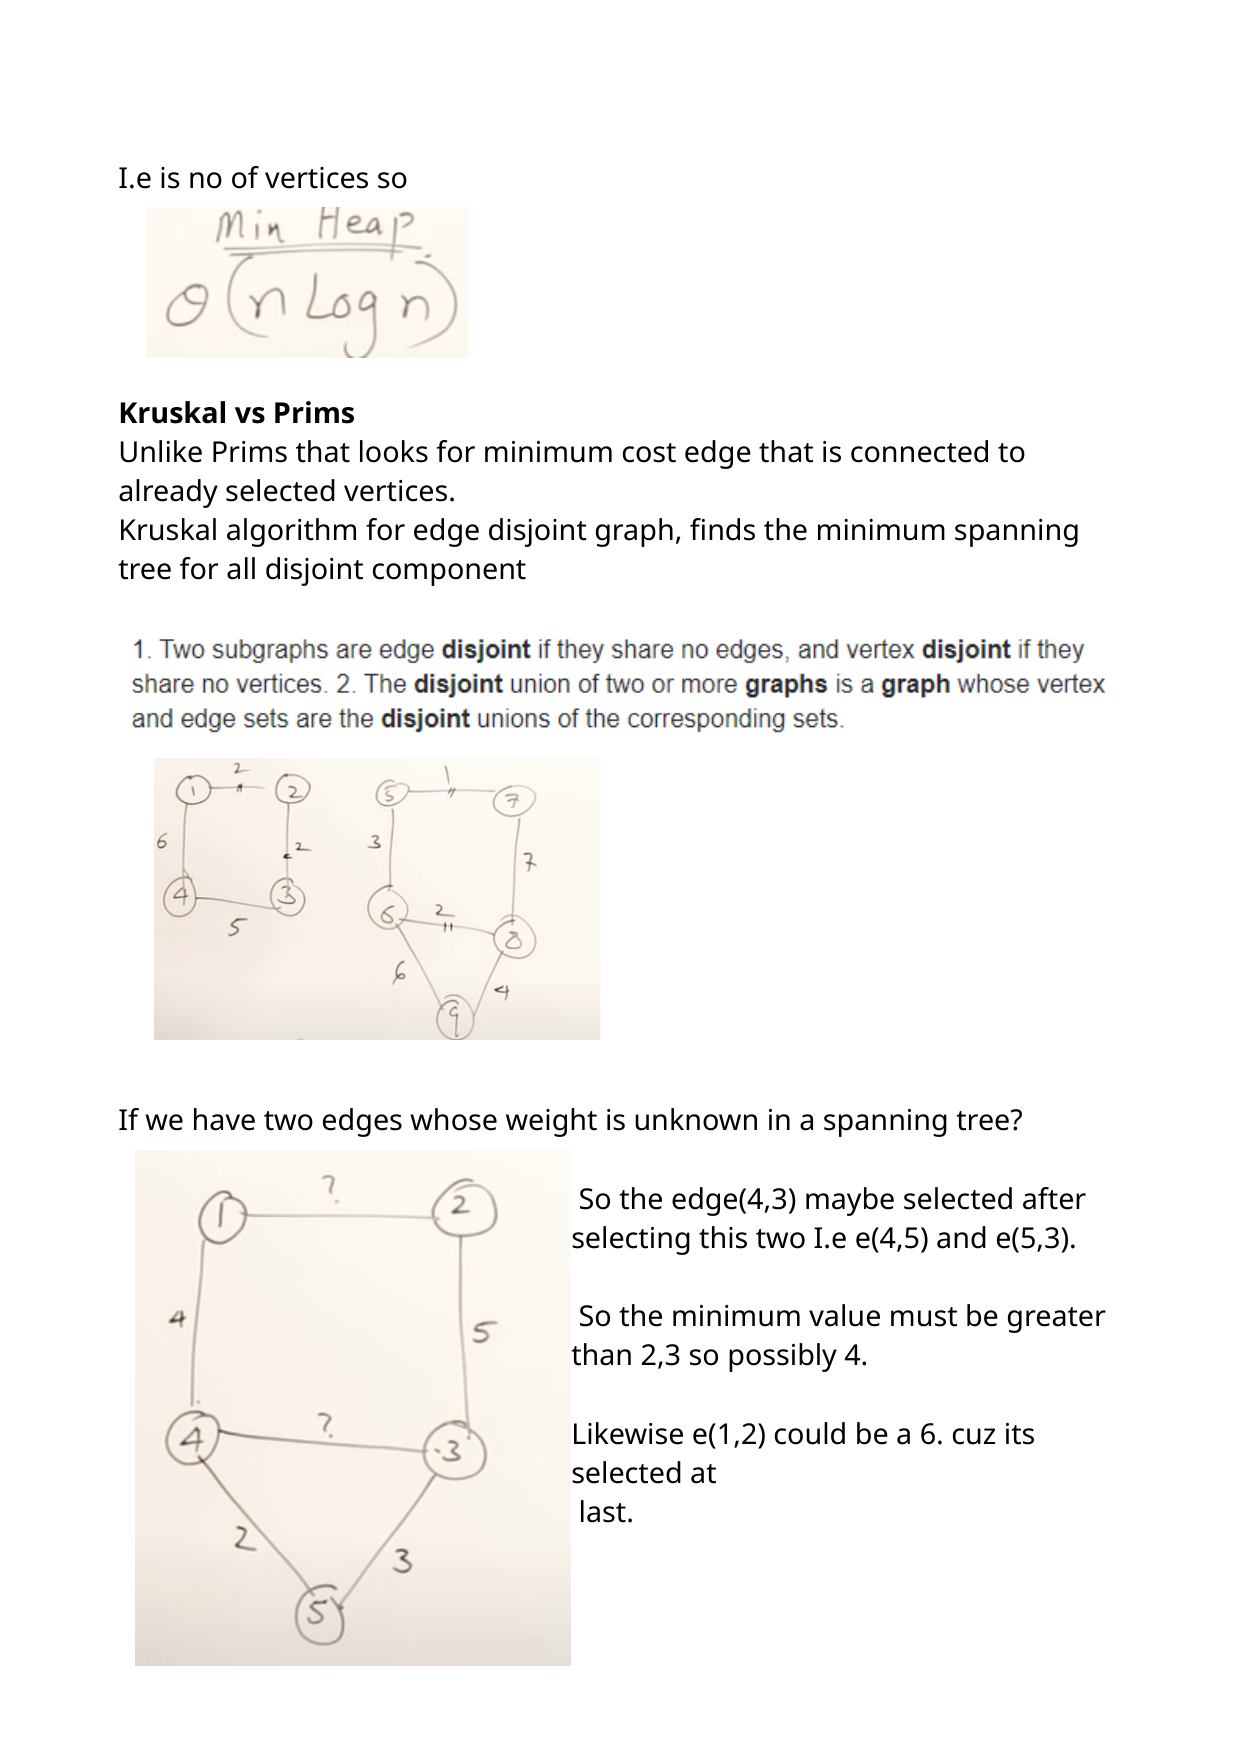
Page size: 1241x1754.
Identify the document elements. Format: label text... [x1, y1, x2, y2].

picture [121, 627, 1119, 748]
text last. [571, 1492, 1122, 1531]
text [118, 1413, 135, 1492]
picture [135, 1150, 571, 1666]
text Kruskal algorithm for edge disjoint graph, finds the minimum spanning tree for all disjoint component [118, 510, 1122, 588]
text Likewise e(1,2) could be a 6. cuz its selected at [571, 1413, 1122, 1492]
text I.e is no of vertices so [118, 157, 1122, 196]
text If we have two edges whose weight is unknown in a spanning tree? [118, 1100, 1122, 1139]
text Unlike Prims that looks for minimum cost edge that is connected to already selected vertices. [118, 431, 1122, 510]
text [118, 1492, 135, 1531]
text So the minimum value must be greater than 2,3 so possibly 4. [571, 1296, 1122, 1374]
text Kruskal vs Prims [118, 392, 1122, 431]
picture [154, 758, 601, 1040]
text So the edge(4,3) maybe selected after selecting this two I.e e(4,5) and e(5,3). [571, 1178, 1122, 1257]
picture [146, 207, 469, 358]
text [118, 1296, 135, 1374]
